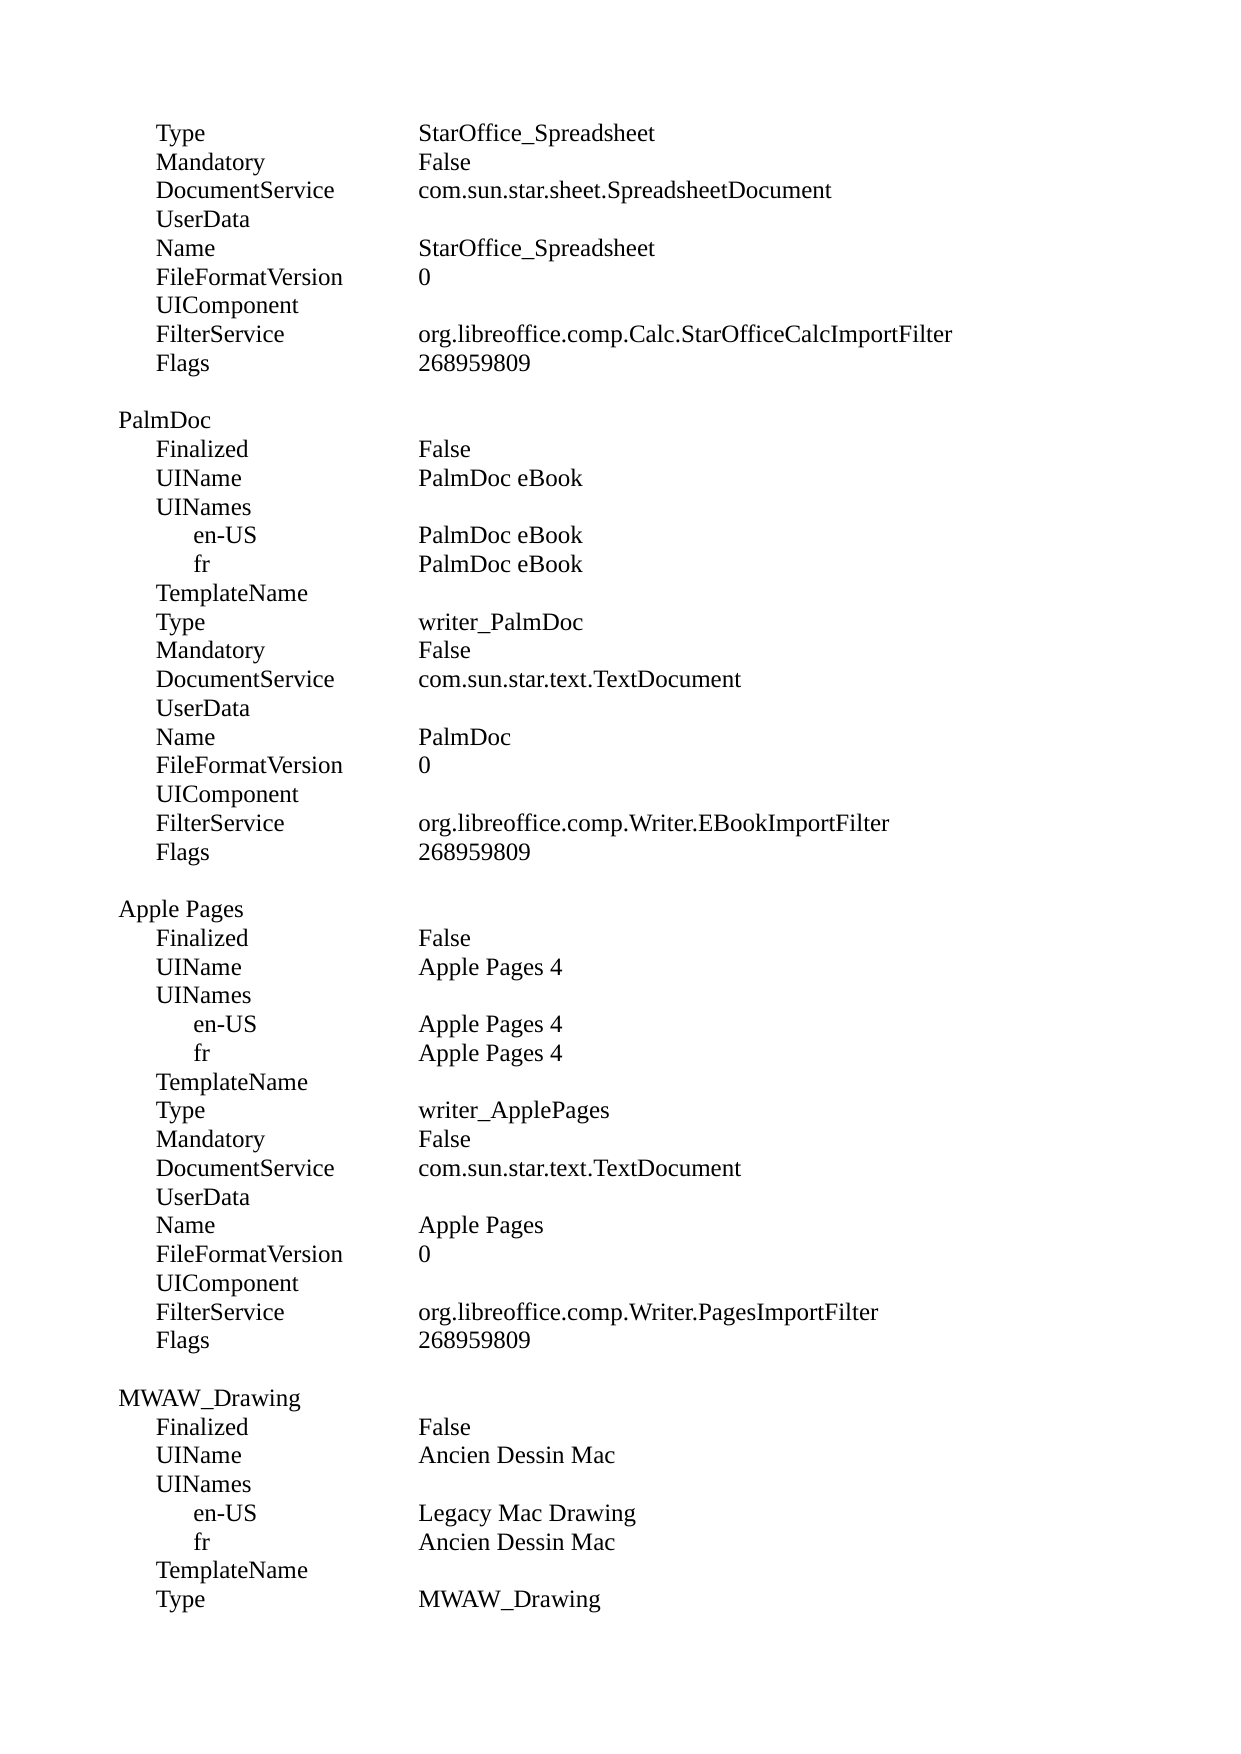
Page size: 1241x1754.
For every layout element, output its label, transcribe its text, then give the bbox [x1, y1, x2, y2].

text Type StarOffice_Spreadsheet Mandatory False DocumentService com.sun.star.sheet.SpreadsheetDocument UserData Name StarOffice_Spreadsheet FileFormatVersion 0 UIComponent FilterService org.libreoffice.comp.Calc.StarOfficeCalcImportFilter Flags 268959809 [118, 118, 1122, 377]
text PalmDoc Finalized False UIName PalmDoc eBook UINames en-US PalmDoc eBook fr PalmDoc eBook TemplateName Type writer_PalmDoc Mandatory False DocumentService com.sun.star.text.TextDocument UserData Name PalmDoc FileFormatVersion 0 UIComponent FilterService org.libreoffice.comp.Writer.EBookImportFilter Flags 268959809 [118, 406, 1122, 866]
text MWAW_Drawing Finalized False UIName Ancien Dessin Mac UINames en-US Legacy Mac Drawing fr Ancien Dessin Mac TemplateName Type MWAW_Drawing [118, 1383, 1122, 1613]
text Apple Pages Finalized False UIName Apple Pages 4 UINames en-US Apple Pages 4 fr Apple Pages 4 TemplateName Type writer_ApplePages Mandatory False DocumentService com.sun.star.text.TextDocument UserData Name Apple Pages FileFormatVersion 0 UIComponent FilterService org.libreoffice.comp.Writer.PagesImportFilter Flags 268959809 [118, 894, 1122, 1354]
